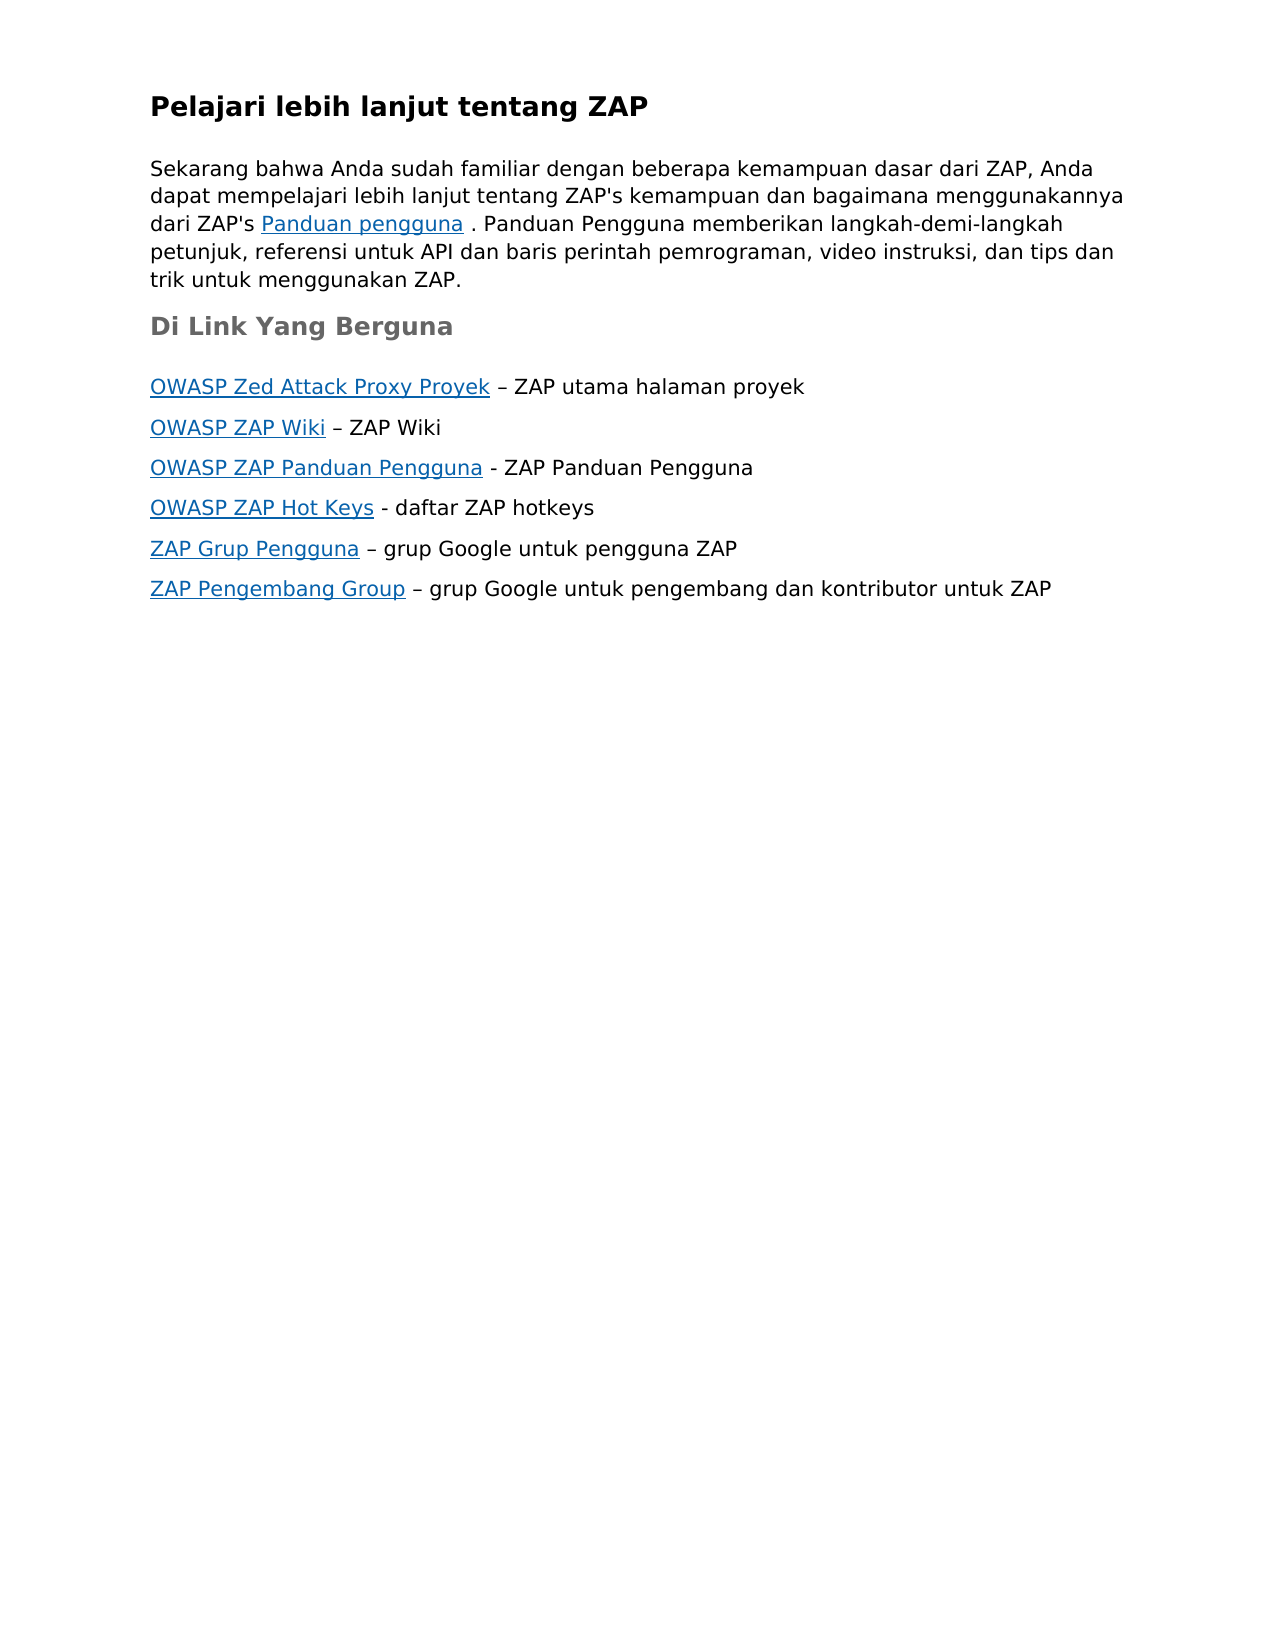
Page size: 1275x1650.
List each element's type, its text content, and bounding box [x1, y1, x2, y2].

text OWASP ZAP Wiki – ZAP Wiki [150, 416, 1125, 440]
text OWASP Zed Attack Proxy Proyek – ZAP utama halaman proyek [150, 375, 1125, 400]
text OWASP ZAP Hot Keys - daftar ZAP hotkeys [150, 496, 1125, 521]
text ZAP Grup Pengguna – grup Google untuk pengguna ZAP [150, 537, 1125, 561]
text Sekarang bahwa Anda sudah familiar dengan beberapa kemampuan dasar dari ZAP, Anda dapat mempelajari lebih lanjut tentang ZAP's kemampuan dan bagaimana menggunakannya dari ZAP's Panduan pengguna . Panduan Pengguna memberikan langkah-demi-langkah petunjuk, referensi untuk API dan baris perintah pemrograman, video instruksi, dan tips dan trik untuk menggunakan ZAP. [150, 157, 1125, 292]
subtitle Pelajari lebih lanjut tentang ZAP [150, 91, 1125, 122]
subtitle Di Link Yang Berguna [150, 312, 1125, 342]
text OWASP ZAP Panduan Pengguna - ZAP Panduan Pengguna [150, 456, 1125, 480]
text ZAP Pengembang Group – grup Google untuk pengembang dan kontributor untuk ZAP [150, 577, 1125, 601]
